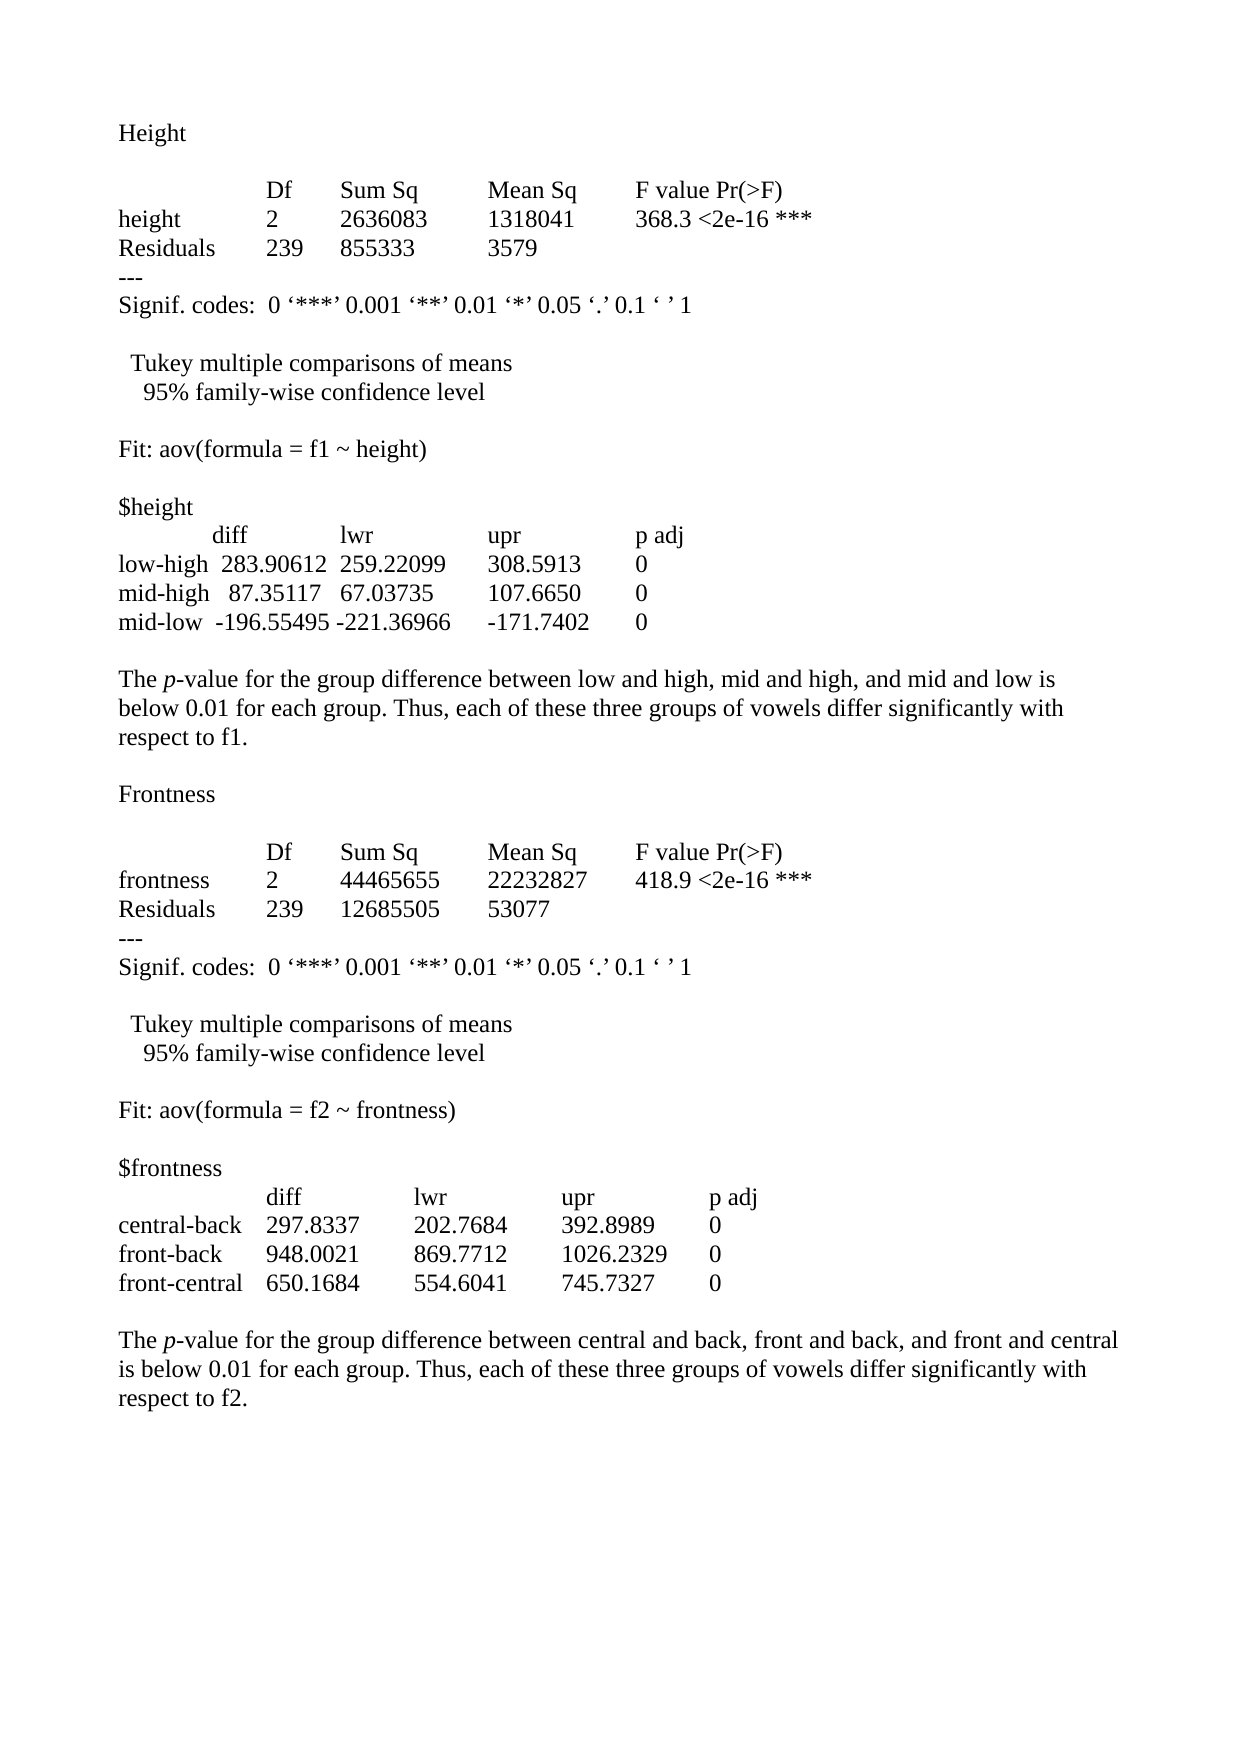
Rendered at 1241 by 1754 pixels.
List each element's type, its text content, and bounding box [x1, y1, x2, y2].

text The p-value for the group difference between central and back, front and back, and front and central is below 0.01 for each group. Thus, each of these three groups of vowels differ significantly with respect to f2. [118, 1326, 1122, 1412]
text height 2 2636083 1318041 368.3 <2e-16 *** [118, 204, 1122, 233]
text $frontness [118, 1153, 1122, 1182]
text frontness 2 44465655 22232827 418.9 <2e-16 *** [118, 866, 1122, 894]
text diff lwr upr p adj [118, 521, 1122, 549]
text --- [118, 262, 1122, 291]
text Signif. codes: 0 ‘***’ 0.001 ‘**’ 0.01 ‘*’ 0.05 ‘.’ 0.1 ‘ ’ 1 [118, 291, 1122, 319]
text Df Sum Sq Mean Sq F value Pr(>F) [118, 837, 1122, 866]
text The p-value for the group difference between low and high, mid and high, and mid and low is below 0.01 for each group. Thus, each of these three groups of vowels differ significantly with respect to f1. [118, 664, 1122, 751]
text 95% family-wise confidence level [118, 377, 1122, 406]
text low-high 283.90612 259.22099 308.5913 0 [118, 549, 1122, 578]
text front-back 948.0021 869.7712 1026.2329 0 [118, 1239, 1122, 1268]
text --- [118, 923, 1122, 952]
text Signif. codes: 0 ‘***’ 0.001 ‘**’ 0.01 ‘*’ 0.05 ‘.’ 0.1 ‘ ’ 1 [118, 952, 1122, 981]
text Tukey multiple comparisons of means [118, 348, 1122, 377]
text Fit: aov(formula = f1 ~ height) [118, 434, 1122, 463]
text Frontness [118, 779, 1122, 808]
text front-central 650.1684 554.6041 745.7327 0 [118, 1268, 1122, 1297]
text Height [118, 118, 1122, 147]
text Fit: aov(formula = f2 ~ frontness) [118, 1096, 1122, 1124]
text mid-low -196.55495 -221.36966 -171.7402 0 [118, 607, 1122, 636]
text Tukey multiple comparisons of means [118, 1009, 1122, 1038]
text Residuals 239 12685505 53077 [118, 894, 1122, 923]
text mid-high 87.35117 67.03735 107.6650 0 [118, 578, 1122, 607]
text 95% family-wise confidence level [118, 1038, 1122, 1067]
text $height [118, 492, 1122, 521]
text central-back 297.8337 202.7684 392.8989 0 [118, 1211, 1122, 1239]
text Residuals 239 855333 3579 [118, 233, 1122, 262]
text diff lwr upr p adj [118, 1182, 1122, 1211]
text Df Sum Sq Mean Sq F value Pr(>F) [118, 176, 1122, 204]
